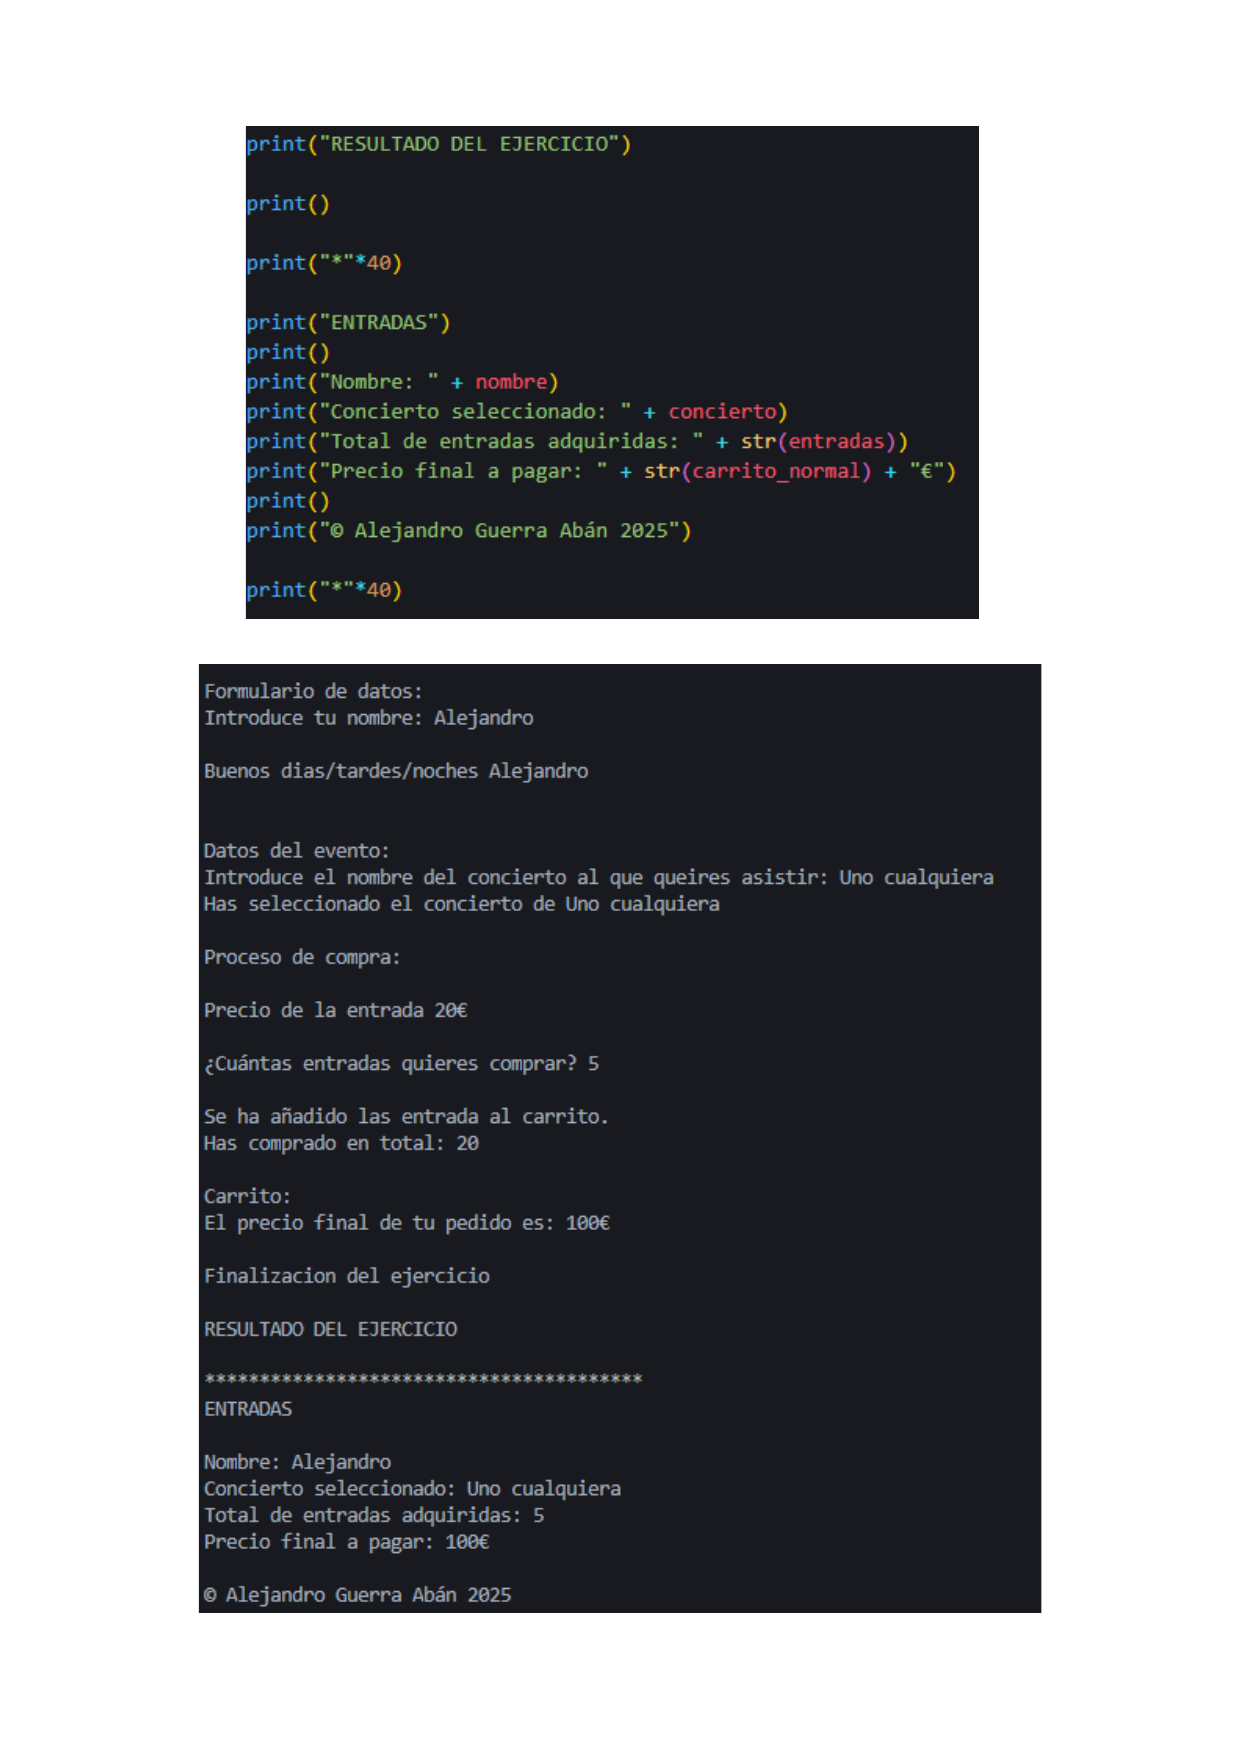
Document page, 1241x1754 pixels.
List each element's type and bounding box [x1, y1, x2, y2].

picture [198, 664, 1042, 1613]
picture [245, 126, 979, 619]
